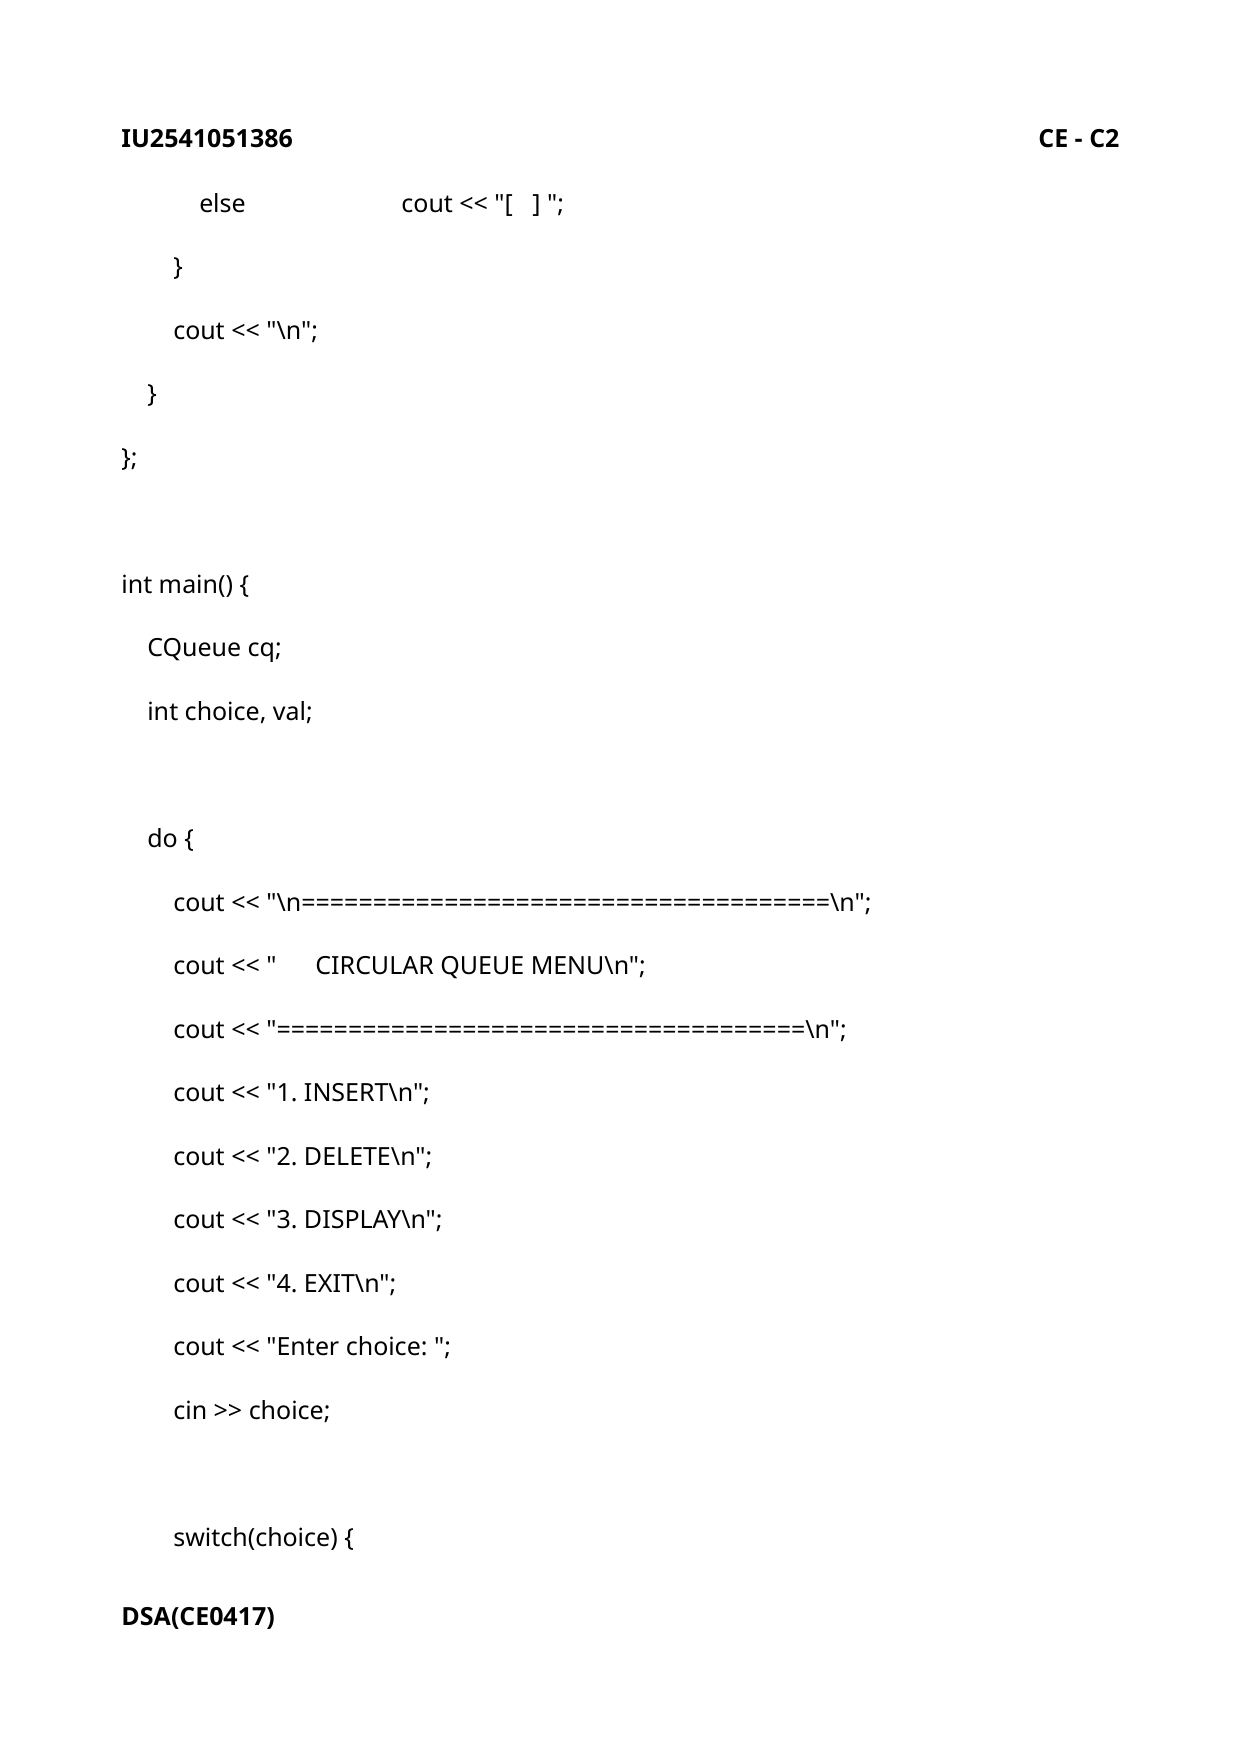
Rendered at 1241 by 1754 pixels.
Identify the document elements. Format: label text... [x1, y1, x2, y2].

text cout << "4. EXIT\n"; [121, 1265, 1119, 1299]
text CQueue cq; [121, 630, 1119, 664]
text switch(choice) { [121, 1519, 1119, 1554]
text }; [121, 439, 1119, 473]
text cout << "\n"; [121, 312, 1119, 346]
text cout << "\n=====================================\n"; [121, 884, 1119, 918]
text else cout << "[ ] "; [121, 185, 1119, 219]
text cout << "Enter choice: "; [121, 1329, 1119, 1363]
text int main() { [121, 566, 1119, 601]
text cout << " CIRCULAR QUEUE MENU\n"; [121, 948, 1119, 982]
text cout << "=====================================\n"; [121, 1011, 1119, 1045]
text cout << "3. DISPLAY\n"; [121, 1202, 1119, 1236]
text cin >> choice; [121, 1392, 1119, 1427]
text cout << "2. DELETE\n"; [121, 1138, 1119, 1172]
text do { [121, 821, 1119, 855]
text int choice, val; [121, 693, 1119, 728]
text cout << "1. INSERT\n"; [121, 1075, 1119, 1109]
text } [121, 376, 1119, 410]
text } [121, 249, 1119, 283]
